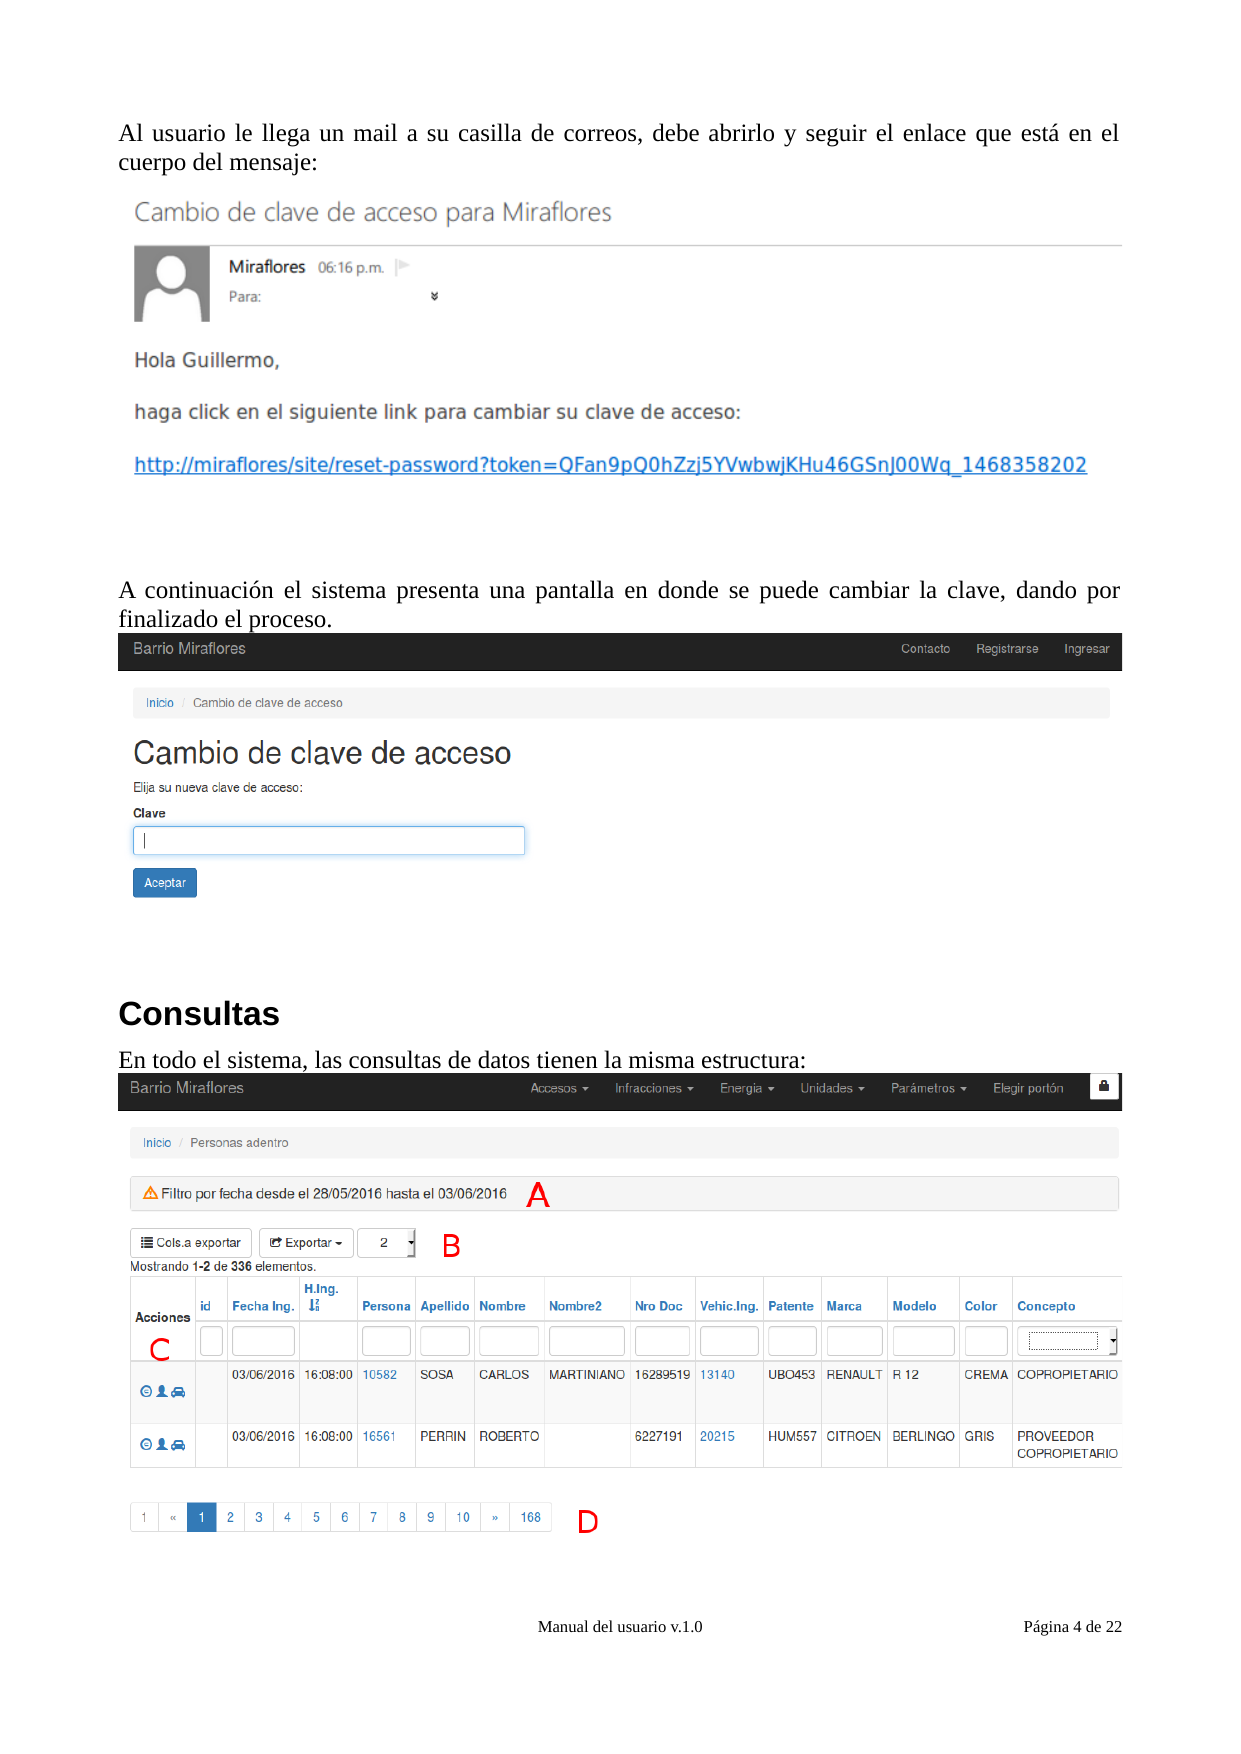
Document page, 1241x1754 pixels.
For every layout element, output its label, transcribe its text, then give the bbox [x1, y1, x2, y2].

subtitle Consultas [118, 994, 1122, 1032]
text Al usuario le llega un mail a su casilla de correos, debe abrirlo y seguir el enlace que está en el cuerpo del mensaje: [118, 118, 1122, 176]
picture [118, 1073, 1123, 1549]
picture [118, 633, 1123, 916]
text En todo el sistema, las consultas de datos tienen la misma estructura: [118, 1045, 1122, 1073]
text A continuación el sistema presenta una pantalla en donde se puede cambiar la clave, dando por finalizado el proceso. [118, 576, 1122, 633]
picture [118, 187, 1123, 525]
